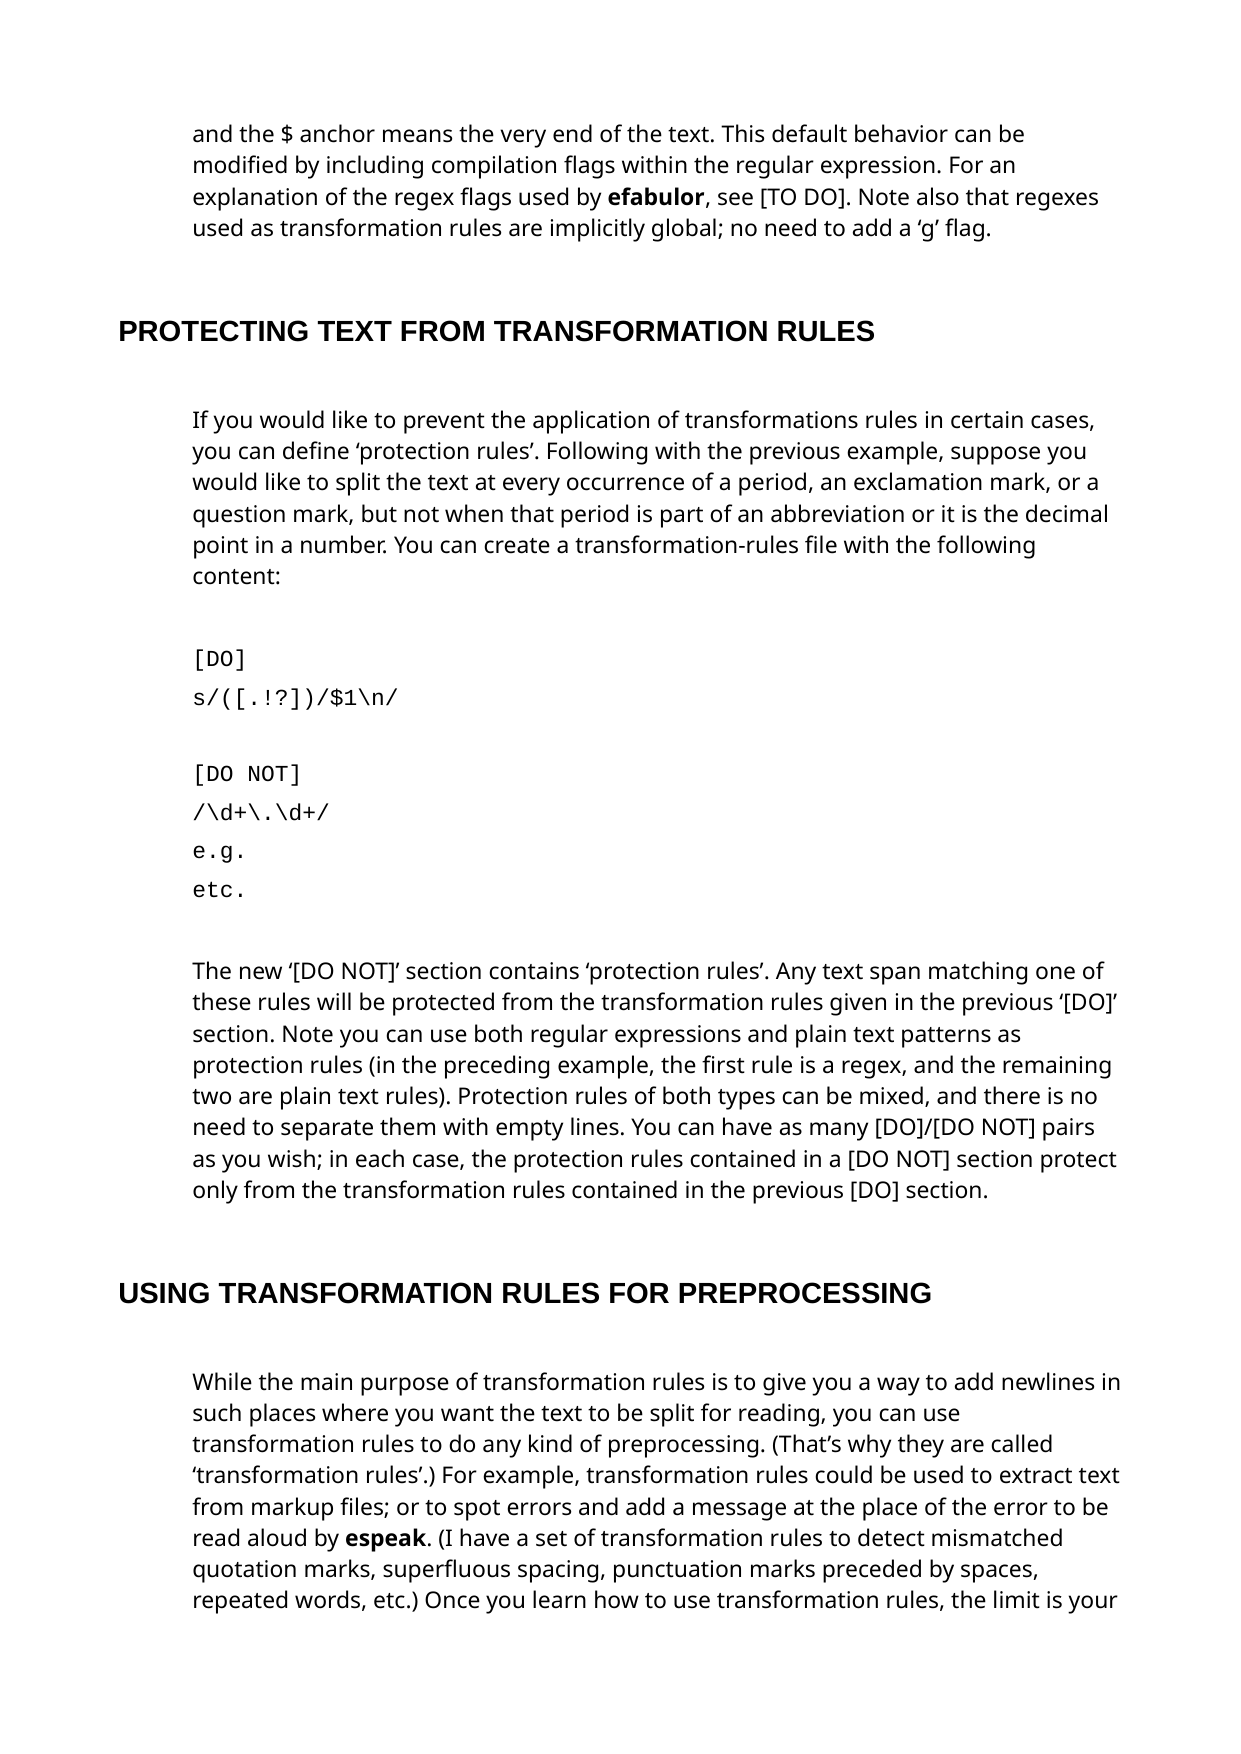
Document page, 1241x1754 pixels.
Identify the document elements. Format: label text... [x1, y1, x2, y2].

text While the main purpose of transformation rules is to give you a way to add newlines in such places where you want the text to be split for reading, you can use transformation rules to do any kind of preprocessing. (That’s why they are called ‘transformation rules’.) For example, transformation rules could be used to extract text from markup files; or to spot errors and add a message at the place of the error to be read aloud by espeak. (I have a set of transformation rules to detect mismatched quotation marks, superfluous spacing, punctuation marks preceded by spaces, repeated words, etc.) Once you learn how to use transformation rules, the limit is your [192, 1366, 1122, 1616]
text s/([.!?])/$1\n/ [192, 686, 1122, 712]
text e.g. [192, 840, 1122, 866]
text /\d+\.\d+/ [192, 801, 1122, 827]
text and the $ anchor means the very end of the text. This default behavior can be modified by including compilation flags within the regular expression. For an explanation of the regex flags used by efabulor, see [TO DO]. Note also that regexes used as transformation rules are implicitly global; no need to add a ‘g’ flag. [192, 118, 1122, 243]
text etc. [192, 878, 1122, 904]
text If you would like to prevent the application of transformations rules in certain cases, you can define ‘protection rules’. Following with the previous example, suppose you would like to split the text at every occurrence of a period, an exclamation mark, or a question mark, but not when that period is part of an abbreviation or it is the decimal point in a number. You can create a transformation-rules file with the following content: [192, 404, 1122, 591]
subtitle USING TRANSFORMATION RULES FOR PREPROCESSING [118, 1276, 1122, 1309]
text [DO] [192, 647, 1122, 673]
text The new ‘[DO NOT]’ section contains ‘protection rules’. Any text span matching one of these rules will be protected from the transformation rules given in the previous ‘[DO]’ section. Note you can use both regular expressions and plain text patterns as protection rules (in the preceding example, the first rule is a regex, and the remaining two are plain text rules). Protection rules of both types can be mixed, and there is no need to separate them with empty lines. You can have as many [DO]/[DO NOT] pairs as you wish; in each case, the protection rules contained in a [DO NOT] section protect only from the transformation rules contained in the previous [DO] section. [192, 955, 1122, 1205]
text [DO NOT] [192, 763, 1122, 789]
subtitle PROTECTING TEXT FROM TRANSFORMATION RULES [118, 314, 1122, 347]
